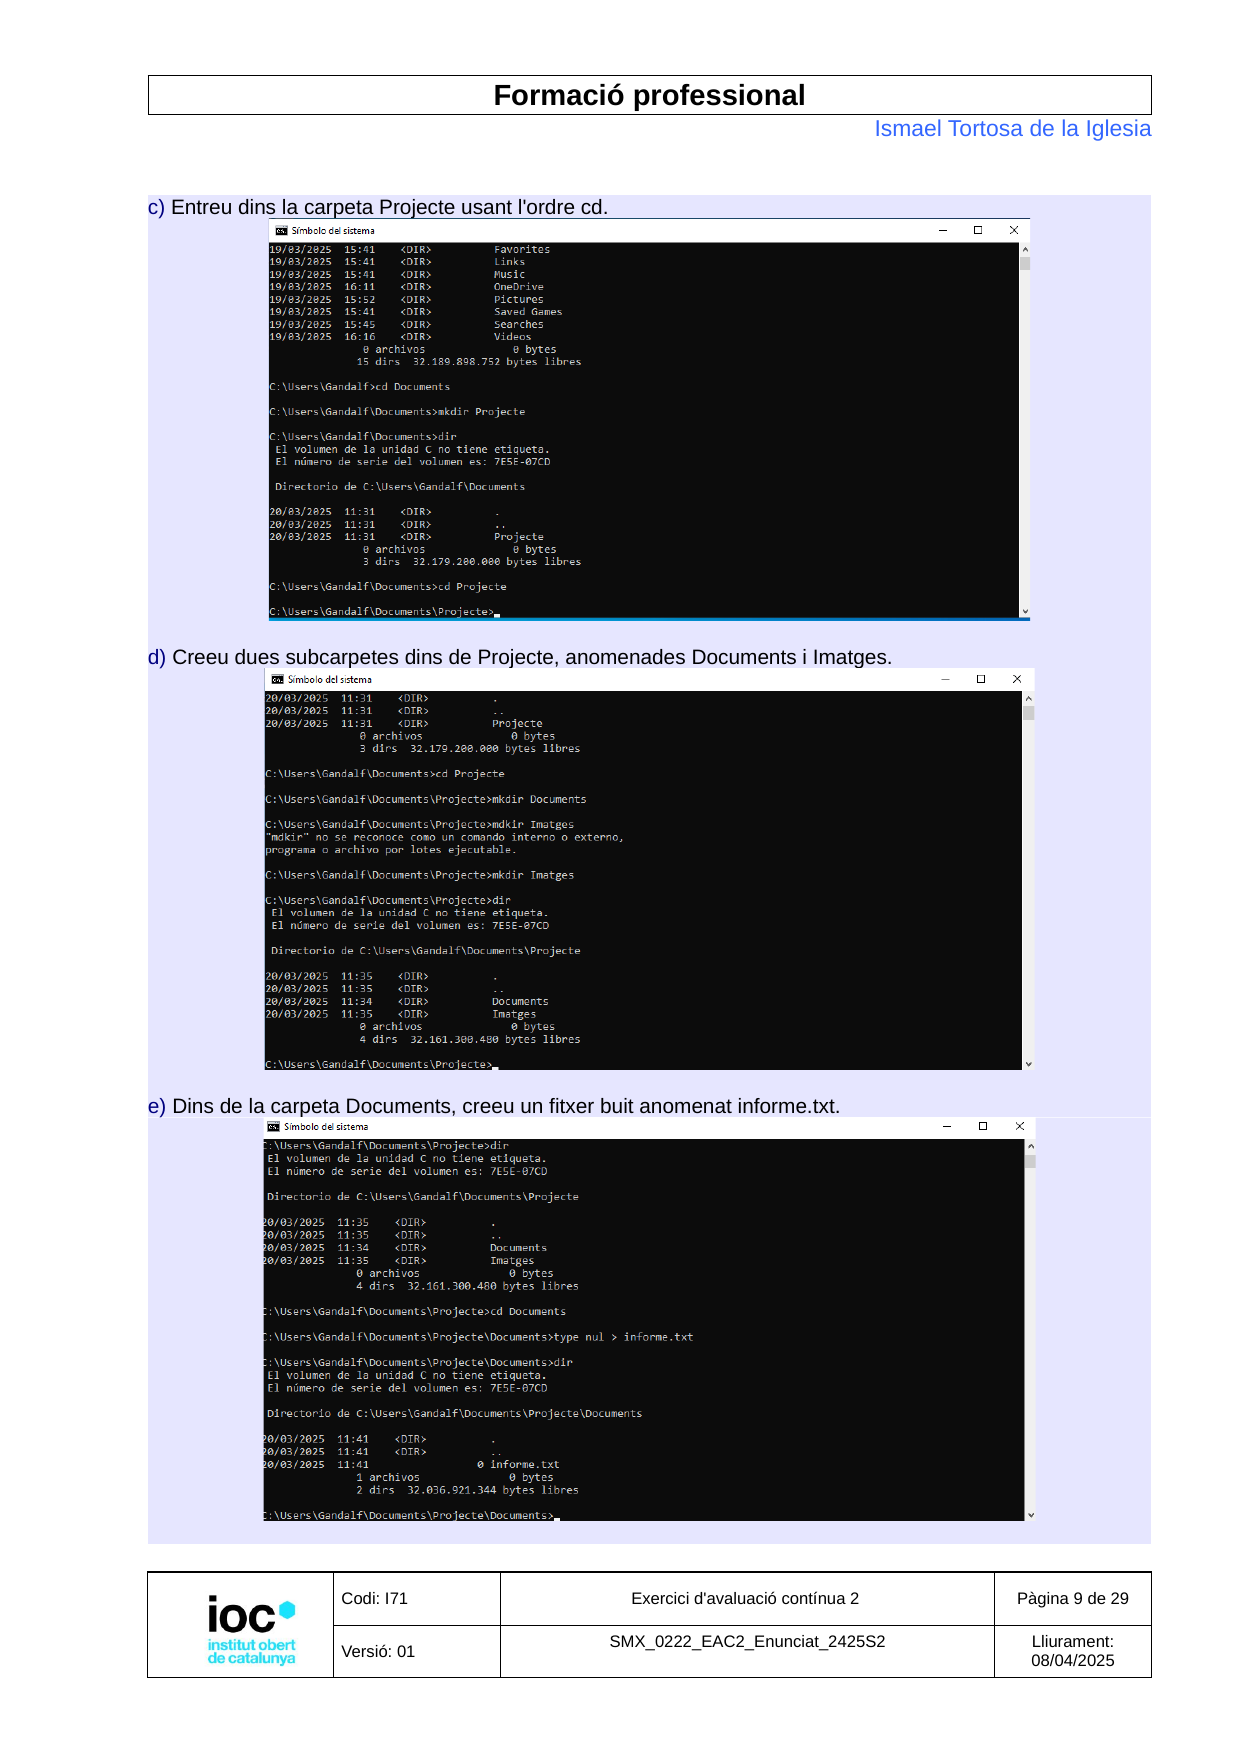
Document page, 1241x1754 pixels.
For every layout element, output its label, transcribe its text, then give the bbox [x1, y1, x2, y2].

text e) Dins de la carpeta Documents, creeu un fitxer buit anomenat informe.txt. [148, 1093, 1151, 1117]
picture [195, 1581, 309, 1677]
picture [264, 668, 1035, 1070]
text d) Creeu dues subcarpetes dins de Projecte, anomenades Documents i Imatges. [148, 645, 1151, 669]
picture [263, 1117, 1036, 1521]
text c) Entreu dins la carpeta Projecte usant l'ordre cd. [148, 195, 1151, 219]
picture [268, 218, 1031, 621]
